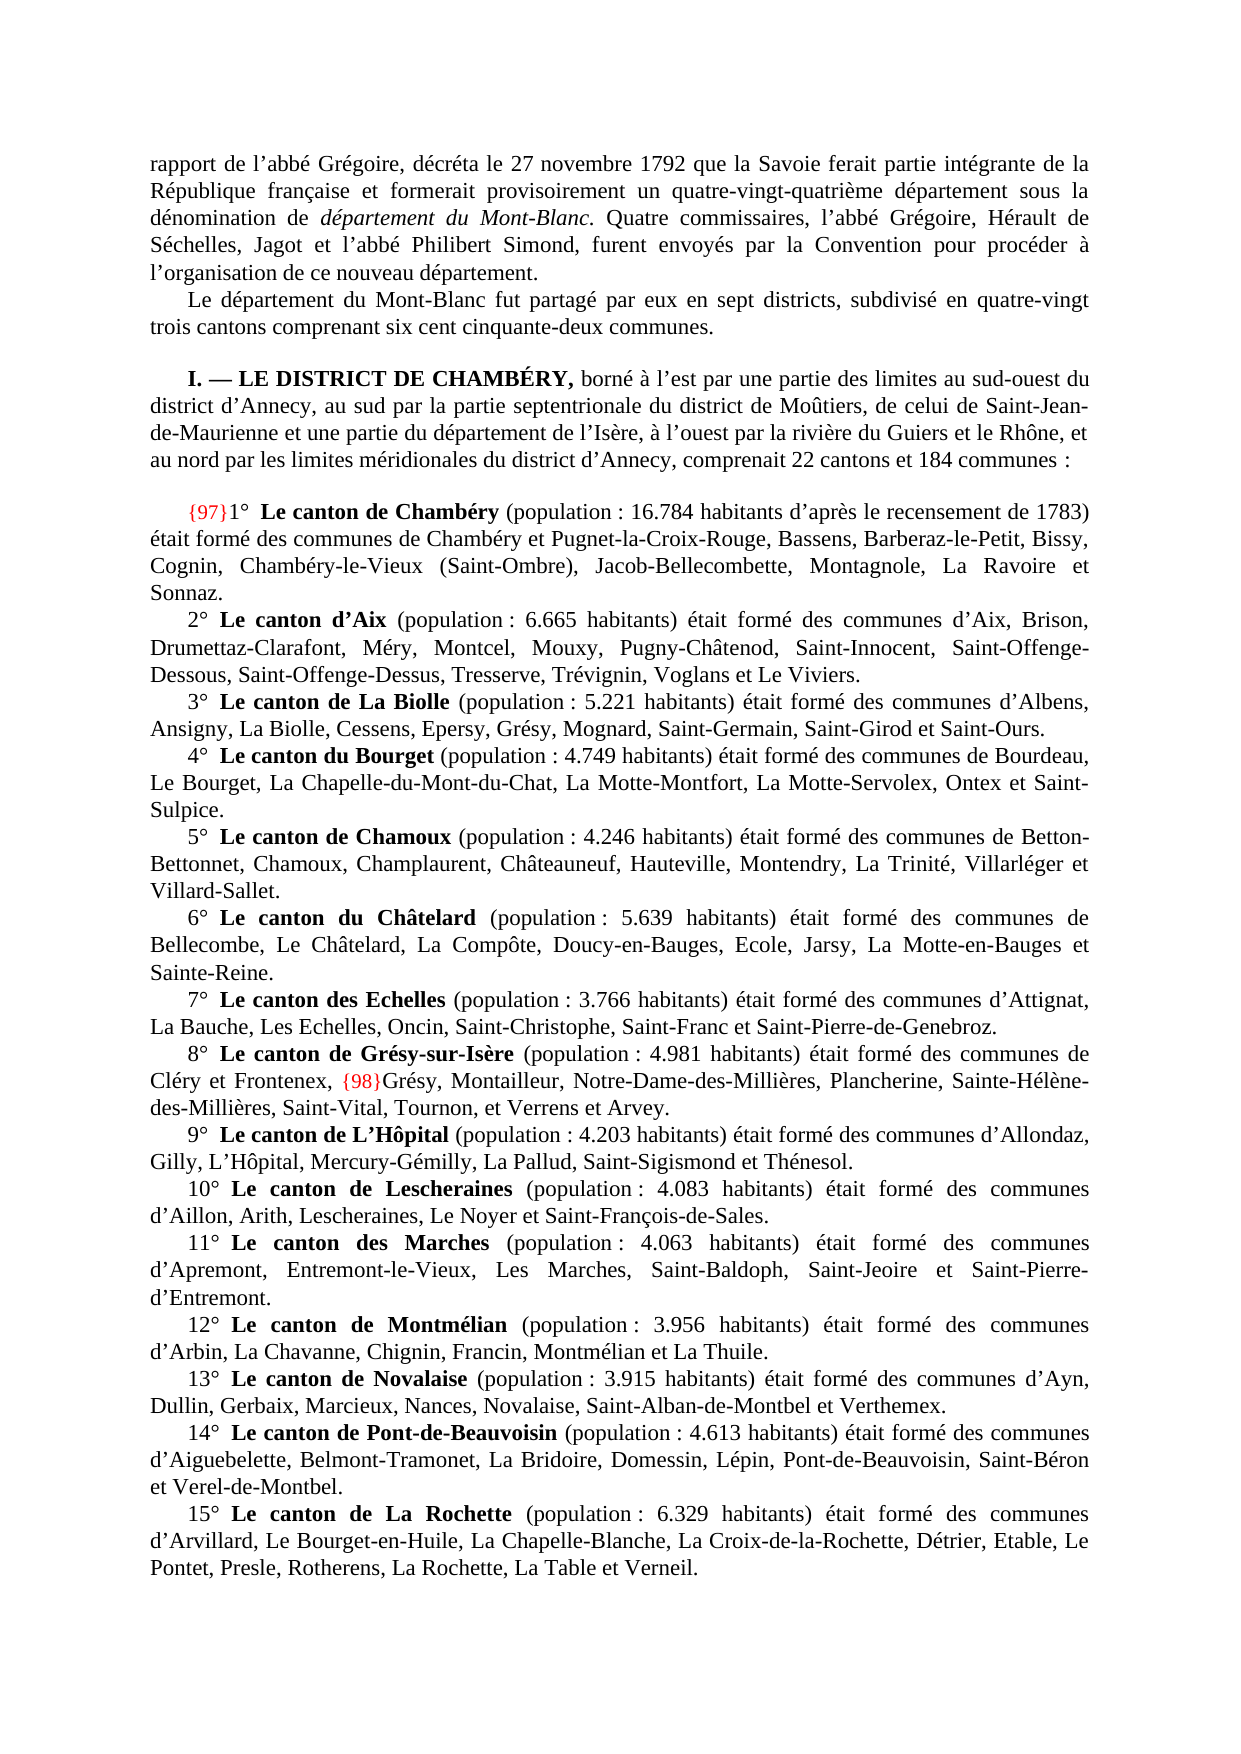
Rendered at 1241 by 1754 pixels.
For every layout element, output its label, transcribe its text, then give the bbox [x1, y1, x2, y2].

text 10° Le canton de Lescheraines (population : 4.083 habitants) était formé des communes d’Aillon, Arith, Lescheraines, Le Noyer et Saint-François-de-Sales. [150, 1175, 1090, 1229]
text 14° Le canton de Pont-de-Beauvoisin (population : 4.613 habitants) était formé des communes d’Aiguebelette, Belmont-Tramonet, La Bridoire, Domessin, Lépin, Pont-de-Beauvoisin, Saint-Béron et Verel-de-Montbel. [150, 1419, 1090, 1500]
text 3° Le canton de La Biolle (population : 5.221 habitants) était formé des communes d’Albens, Ansigny, La Biolle, Cessens, Epersy, Grésy, Mognard, Saint-Germain, Saint-Girod et Saint-Ours. [150, 687, 1090, 742]
text rapport de l’abbé Grégoire, décréta le 27 novembre 1792 que la Savoie ferait partie intégrante de la République française et formerait provisoirement un quatre-vingt-quatrième département sous la dénomination de département du Mont-Blanc. Quatre commissaires, l’abbé Grégoire, Hérault de Séchelles, Jagot et l’abbé Philibert Simond, furent envoyés par la Convention pour procéder à l’organisation de ce nouveau département. [150, 150, 1090, 285]
text {97}1° Le canton de Chambéry (population : 16.784 habitants d’après le recensement de 1783) était formé des communes de Chambéry et Pugnet-la-Croix-Rouge, Bassens, Barberaz-le-Petit, Bissy, Cognin, Chambéry-le-Vieux (Saint-Ombre), Jacob-Bellecombette, Montagnole, La Ravoire et Sonnaz. [150, 498, 1090, 606]
text 6° Le canton du Châtelard (population : 5.639 habitants) était formé des communes de Bellecombe, Le Châtelard, La Compôte, Doucy-en-Bauges, Ecole, Jarsy, La Motte-en-Bauges et Sainte-Reine. [150, 904, 1090, 985]
text Le département du Mont-Blanc fut partagé par eux en sept districts, subdivisé en quatre-vingt trois cantons comprenant six cent cinquante-deux communes. [150, 285, 1090, 339]
text 9° Le canton de L’Hôpital (population : 4.203 habitants) était formé des communes d’Allondaz, Gilly, L’Hôpital, Mercury-Gémilly, La Pallud, Saint-Sigismond et Thénesol. [150, 1121, 1090, 1175]
text 8° Le canton de Grésy-sur-Isère (population : 4.981 habitants) était formé des communes de Cléry et Frontenex, {98}Grésy, Montailleur, Notre-Dame-des-Millières, Plancherine, Sainte-Hélène-des-Millières, Saint-Vital, Tournon, et Verrens et Arvey. [150, 1039, 1090, 1121]
text 13° Le canton de Novalaise (population : 3.915 habitants) était formé des communes d’Ayn, Dullin, Gerbaix, Marcieux, Nances, Novalaise, Saint-Alban-de-Montbel et Verthemex. [150, 1364, 1090, 1419]
text 12° Le canton de Montmélian (population : 3.956 habitants) était formé des communes d’Arbin, La Chavanne, Chignin, Francin, Montmélian et La Thuile. [150, 1310, 1090, 1364]
text 11° Le canton des Marches (population : 4.063 habitants) était formé des communes d’Apremont, Entremont-le-Vieux, Les Marches, Saint-Baldoph, Saint-Jeoire et Saint-Pierre-d’Entremont. [150, 1229, 1090, 1310]
text 4° Le canton du Bourget (population : 4.749 habitants) était formé des communes de Bourdeau, Le Bourget, La Chapelle-du-Mont-du-Chat, La Motte-Montfort, La Motte-Servolex, Ontex et Saint-Sulpice. [150, 742, 1090, 823]
text 7° Le canton des Echelles (population : 3.766 habitants) était formé des communes d’Attignat, La Bauche, Les Echelles, Oncin, Saint-Christophe, Saint-Franc et Saint-Pierre-de-Genebroz. [150, 985, 1090, 1039]
text I. — LE DISTRICT DE CHAMBÉRY, borné à l’est par une partie des limites au sud-ouest du district d’Annecy, au sud par la partie septentrionale du district de Moûtiers, de celui de Saint-Jean-de-Maurienne et une partie du département de l’Isère, à l’ouest par la rivière du Guiers et le Rhône, et au nord par les limites méridionales du district d’Annecy, comprenait 22 cantons et 184 communes : [150, 364, 1090, 473]
text 15° Le canton de La Rochette (population : 6.329 habitants) était formé des communes d’Arvillard, Le Bourget-en-Huile, La Chapelle-Blanche, La Croix-de-la-Rochette, Détrier, Etable, Le Pontet, Presle, Rotherens, La Rochette, La Table et Verneil. [150, 1500, 1090, 1581]
text 5° Le canton de Chamoux (population : 4.246 habitants) était formé des communes de Betton-Bettonnet, Chamoux, Champlaurent, Châteauneuf, Hauteville, Montendry, La Trinité, Villarléger et Villard-Sallet. [150, 823, 1090, 904]
text 2° Le canton d’Aix (population : 6.665 habitants) était formé des communes d’Aix, Brison, Drumettaz-Clarafont, Méry, Montcel, Mouxy, Pugny-Châtenod, Saint-Innocent, Saint-Offenge-Dessous, Saint-Offenge-Dessus, Tresserve, Trévignin, Voglans et Le Viviers. [150, 606, 1090, 687]
